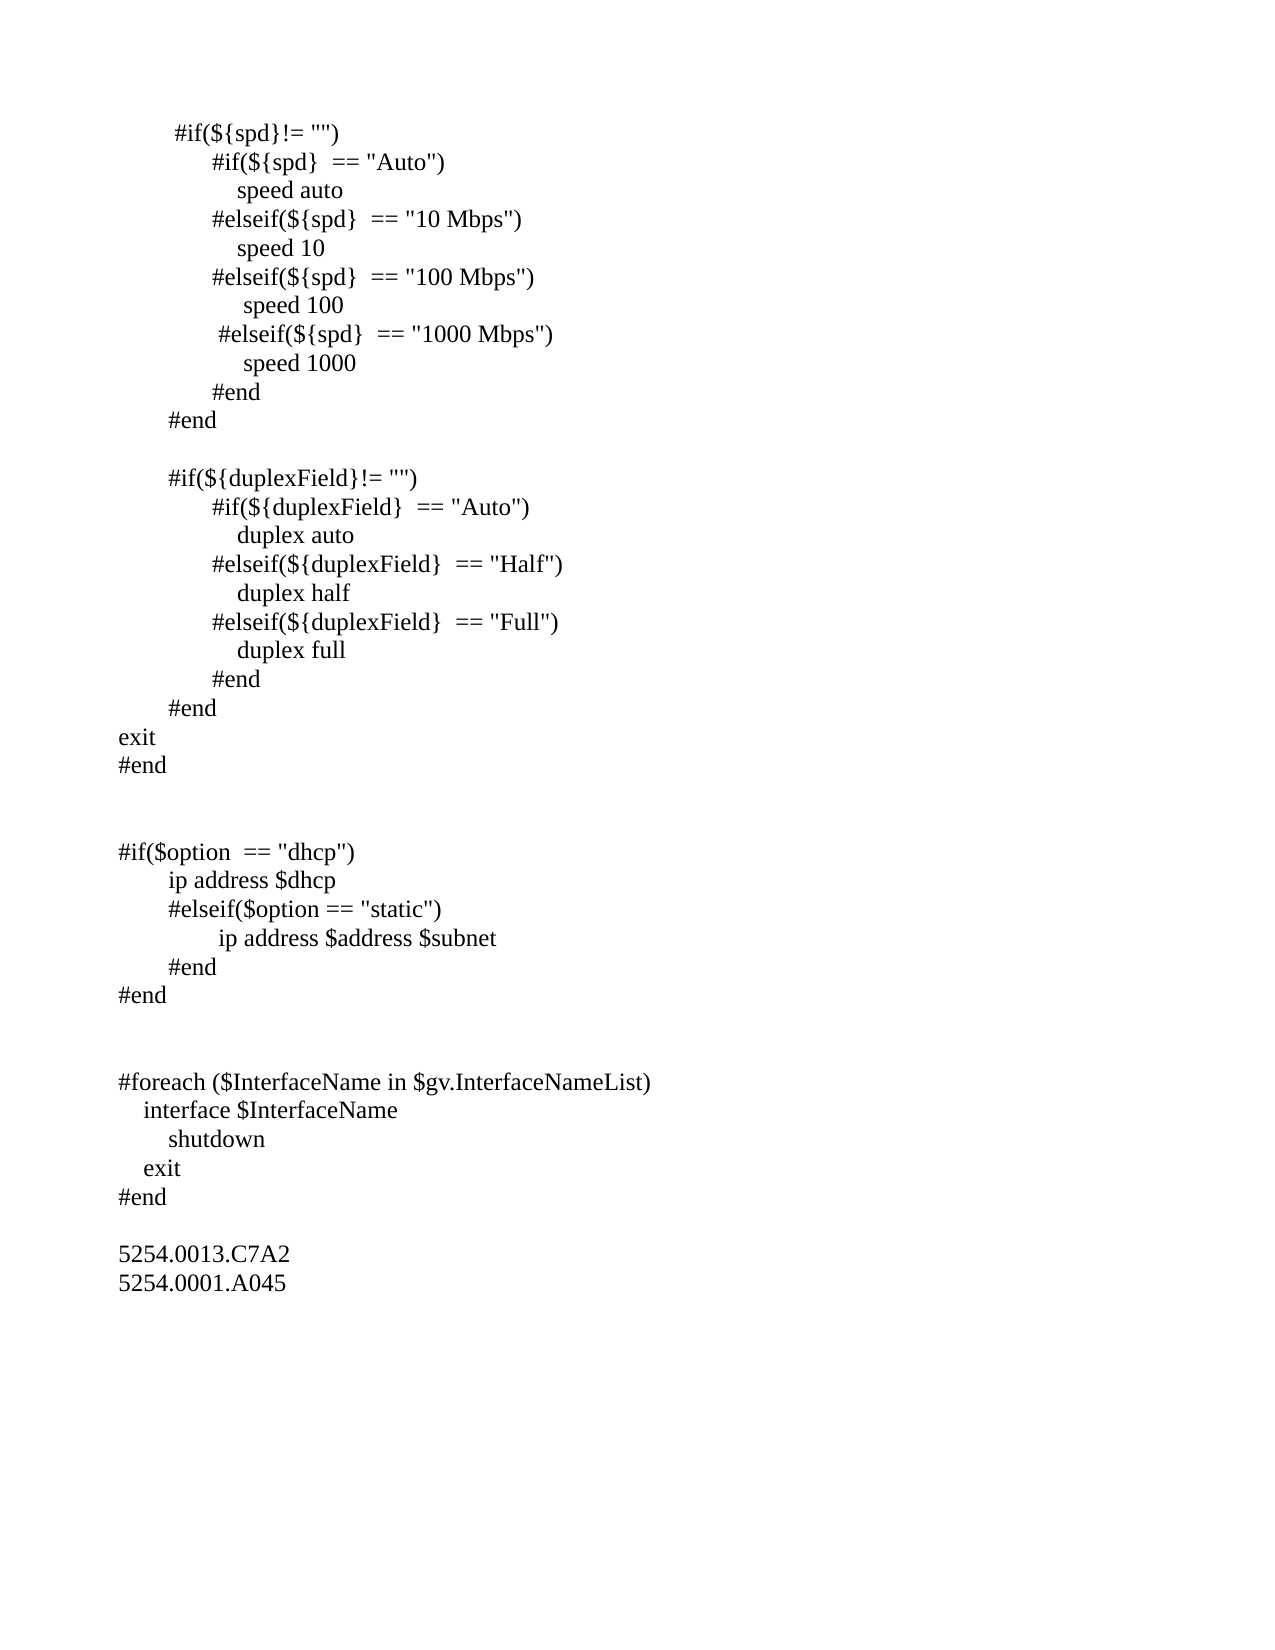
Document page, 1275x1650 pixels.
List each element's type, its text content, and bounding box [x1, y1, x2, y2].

text 5254.0013.C7A2 [118, 1239, 1157, 1268]
text duplex half [118, 578, 1157, 607]
text #elseif(${duplexField} == "Full") [118, 607, 1157, 636]
text speed auto [118, 176, 1157, 204]
text speed 1000 [118, 348, 1157, 377]
text ip address $address $subnet [118, 923, 1157, 952]
text #end [118, 1182, 1157, 1211]
text #end [118, 664, 1157, 693]
text #if(${spd}!= "") [118, 118, 1157, 147]
text #elseif(${spd} == "100 Mbps") [118, 262, 1157, 291]
text #foreach ($InterfaceName in $gv.InterfaceNameList) [118, 1067, 1157, 1096]
text exit [118, 722, 1157, 751]
text #end [118, 693, 1157, 722]
text shutdown [118, 1124, 1157, 1153]
text #if($option == "dhcp") [118, 837, 1157, 866]
text speed 100 [118, 291, 1157, 319]
text interface $InterfaceName [118, 1096, 1157, 1124]
text #end [118, 952, 1157, 981]
text #elseif(${spd} == "10 Mbps") [118, 204, 1157, 233]
text #end [118, 981, 1157, 1009]
text #end [118, 751, 1157, 779]
text #end [118, 377, 1157, 406]
text #elseif(${duplexField} == "Half") [118, 549, 1157, 578]
text #if(${spd} == "Auto") [118, 147, 1157, 176]
text #if(${duplexField}!= "") [118, 463, 1157, 492]
text #if(${duplexField} == "Auto") [118, 492, 1157, 521]
text ip address $dhcp [118, 866, 1157, 894]
text #elseif($option == "static") [118, 894, 1157, 923]
text #elseif(${spd} == "1000 Mbps") [118, 319, 1157, 348]
text duplex auto [118, 521, 1157, 549]
text exit [118, 1153, 1157, 1182]
text #end [118, 406, 1157, 434]
text 5254.0001.A045 [118, 1268, 1157, 1297]
text duplex full [118, 636, 1157, 664]
text speed 10 [118, 233, 1157, 262]
